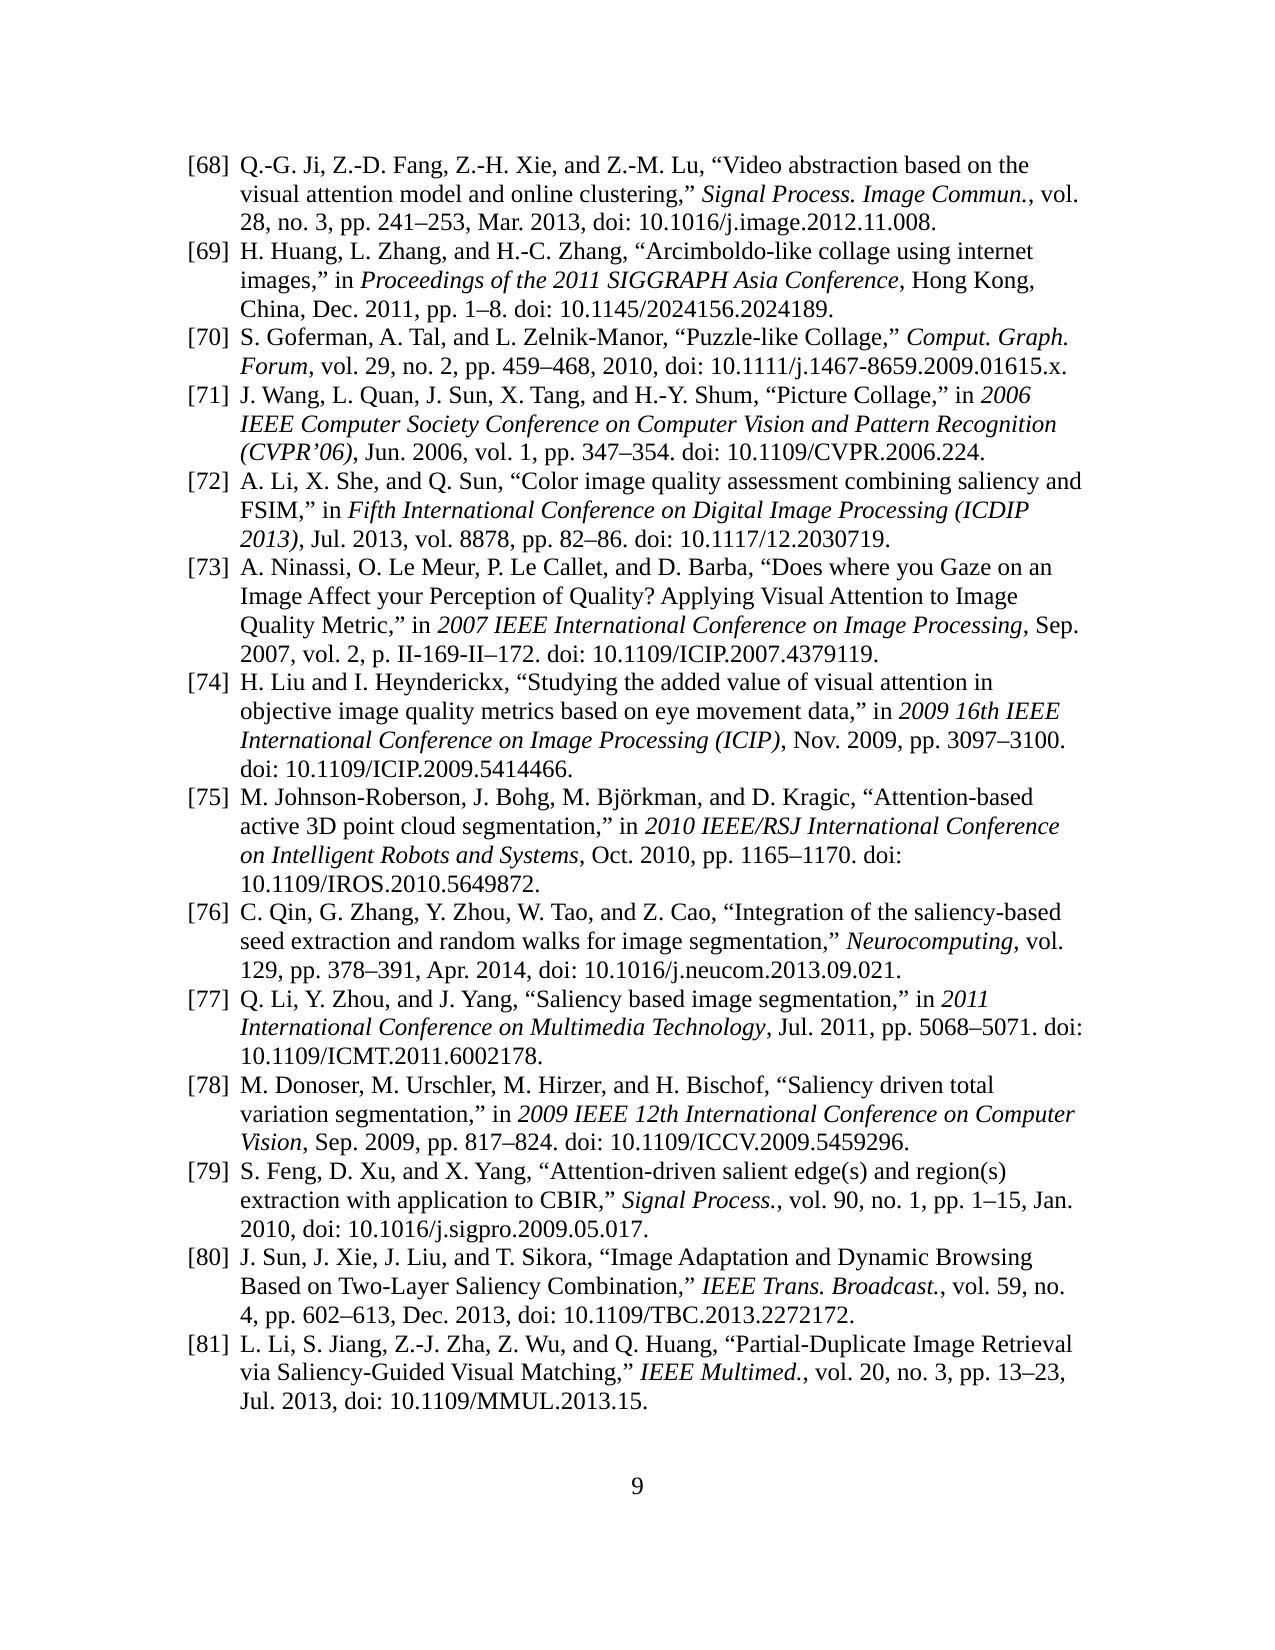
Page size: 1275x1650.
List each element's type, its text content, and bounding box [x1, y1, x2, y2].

text [78] M. Donoser, M. Urschler, M. Hirzer, and H. Bischof, “Saliency driven total variation segmentation,” in 2009 IEEE 12th International Conference on Computer Vision, Sep. 2009, pp. 817–824. doi: 10.1109/ICCV.2009.5459296. [187, 1070, 1087, 1156]
text [70] S. Goferman, A. Tal, and L. Zelnik-Manor, “Puzzle-like Collage,” Comput. Graph. Forum, vol. 29, no. 2, pp. 459–468, 2010, doi: 10.1111/j.1467-8659.2009.01615.x. [187, 322, 1087, 380]
text [80] J. Sun, J. Xie, J. Liu, and T. Sikora, “Image Adaptation and Dynamic Browsing Based on Two-Layer Saliency Combination,” IEEE Trans. Broadcast., vol. 59, no. 4, pp. 602–613, Dec. 2013, doi: 10.1109/TBC.2013.2272172. [187, 1242, 1087, 1329]
text [71] J. Wang, L. Quan, J. Sun, X. Tang, and H.-Y. Shum, “Picture Collage,” in 2006 IEEE Computer Society Conference on Computer Vision and Pattern Recognition (CVPR’06), Jun. 2006, vol. 1, pp. 347–354. doi: 10.1109/CVPR.2006.224. [187, 380, 1087, 466]
text [69] H. Huang, L. Zhang, and H.-C. Zhang, “Arcimboldo-like collage using internet images,” in Proceedings of the 2011 SIGGRAPH Asia Conference, Hong Kong, China, Dec. 2011, pp. 1–8. doi: 10.1145/2024156.2024189. [187, 236, 1087, 322]
text [68] Q.-G. Ji, Z.-D. Fang, Z.-H. Xie, and Z.-M. Lu, “Video abstraction based on the visual attention model and online clustering,” Signal Process. Image Commun., vol. 28, no. 3, pp. 241–253, Mar. 2013, doi: 10.1016/j.image.2012.11.008. [187, 150, 1087, 236]
text [81] L. Li, S. Jiang, Z.-J. Zha, Z. Wu, and Q. Huang, “Partial-Duplicate Image Retrieval via Saliency-Guided Visual Matching,” IEEE Multimed., vol. 20, no. 3, pp. 13–23, Jul. 2013, doi: 10.1109/MMUL.2013.15. [187, 1329, 1087, 1415]
text [79] S. Feng, D. Xu, and X. Yang, “Attention-driven salient edge(s) and region(s) extraction with application to CBIR,” Signal Process., vol. 90, no. 1, pp. 1–15, Jan. 2010, doi: 10.1016/j.sigpro.2009.05.017. [187, 1156, 1087, 1242]
text [73] A. Ninassi, O. Le Meur, P. Le Callet, and D. Barba, “Does where you Gaze on an Image Affect your Perception of Quality? Applying Visual Attention to Image Quality Metric,” in 2007 IEEE International Conference on Image Processing, Sep. 2007, vol. 2, p. II-169-II–172. doi: 10.1109/ICIP.2007.4379119. [187, 552, 1087, 667]
text [72] A. Li, X. She, and Q. Sun, “Color image quality assessment combining saliency and FSIM,” in Fifth International Conference on Digital Image Processing (ICDIP 2013), Jul. 2013, vol. 8878, pp. 82–86. doi: 10.1117/12.2030719. [187, 466, 1087, 552]
text [75] M. Johnson-Roberson, J. Bohg, M. Björkman, and D. Kragic, “Attention-based active 3D point cloud segmentation,” in 2010 IEEE/RSJ International Conference on Intelligent Robots and Systems, Oct. 2010, pp. 1165–1170. doi: 10.1109/IROS.2010.5649872. [187, 782, 1087, 897]
text [74] H. Liu and I. Heynderickx, “Studying the added value of visual attention in objective image quality metrics based on eye movement data,” in 2009 16th IEEE International Conference on Image Processing (ICIP), Nov. 2009, pp. 3097–3100. doi: 10.1109/ICIP.2009.5414466. [187, 667, 1087, 782]
text [76] C. Qin, G. Zhang, Y. Zhou, W. Tao, and Z. Cao, “Integration of the saliency-based seed extraction and random walks for image segmentation,” Neurocomputing, vol. 129, pp. 378–391, Apr. 2014, doi: 10.1016/j.neucom.2013.09.021. [187, 897, 1087, 984]
text [77] Q. Li, Y. Zhou, and J. Yang, “Saliency based image segmentation,” in 2011 International Conference on Multimedia Technology, Jul. 2011, pp. 5068–5071. doi: 10.1109/ICMT.2011.6002178. [187, 984, 1087, 1070]
